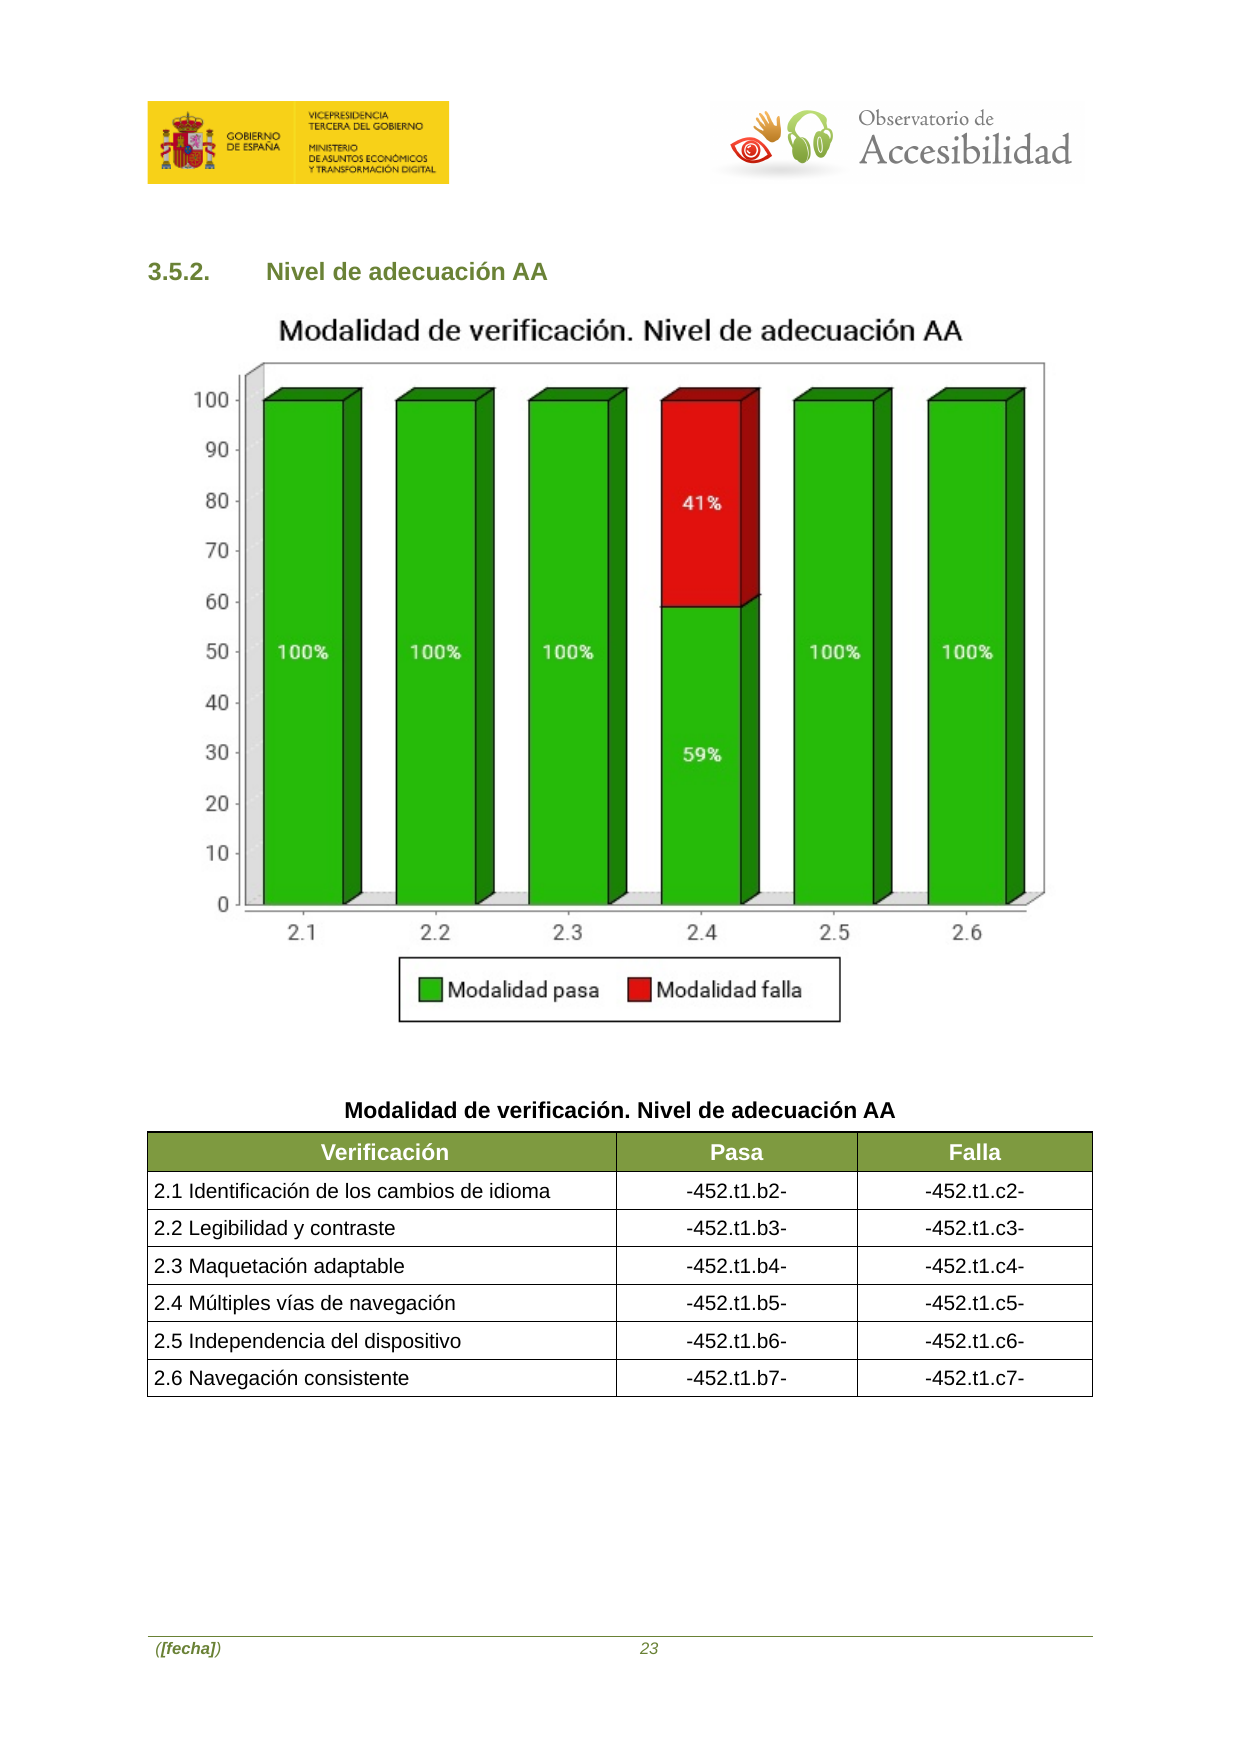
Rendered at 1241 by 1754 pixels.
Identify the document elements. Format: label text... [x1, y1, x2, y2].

table_cell 2.6 Navegación consistente [148, 1360, 616, 1396]
table_cell -452.t1.c6- [858, 1322, 1092, 1359]
picture [147, 101, 450, 184]
table_cell -452.t1.c5- [858, 1285, 1092, 1321]
table_cell -452.t1.b3- [617, 1210, 857, 1246]
table_cell 2.5 Independencia del dispositivo [148, 1322, 616, 1359]
picture [178, 313, 1062, 1024]
table_cell -452.t1.b5- [617, 1285, 857, 1321]
table_header Verificación [148, 1133, 616, 1171]
table_cell -452.t1.c2- [858, 1172, 1092, 1209]
table_cell -452.t1.c7- [858, 1360, 1092, 1396]
table_cell 2.3 Maquetación adaptable [148, 1247, 616, 1284]
table_header Pasa [617, 1133, 857, 1171]
table_cell -452.t1.b7- [617, 1360, 857, 1396]
picture [710, 101, 1086, 184]
table_cell -452.t1.c3- [858, 1210, 1092, 1246]
table_cell 2.1 Identificación de los cambios de idioma [148, 1172, 616, 1209]
table_header Falla [858, 1133, 1092, 1171]
table_cell -452.t1.b4- [617, 1247, 857, 1284]
table_cell -452.t1.c4- [858, 1247, 1092, 1284]
table_cell 2.4 Múltiples vías de navegación [148, 1285, 616, 1321]
table_cell 2.2 Legibilidad y contraste [148, 1210, 616, 1246]
table_cell -452.t1.b2- [617, 1172, 857, 1209]
table_cell -452.t1.b6- [617, 1322, 857, 1359]
subtitle Nivel de adecuación AA [148, 257, 1092, 286]
text Modalidad de verificación. Nivel de adecuación AA [148, 1097, 1092, 1123]
